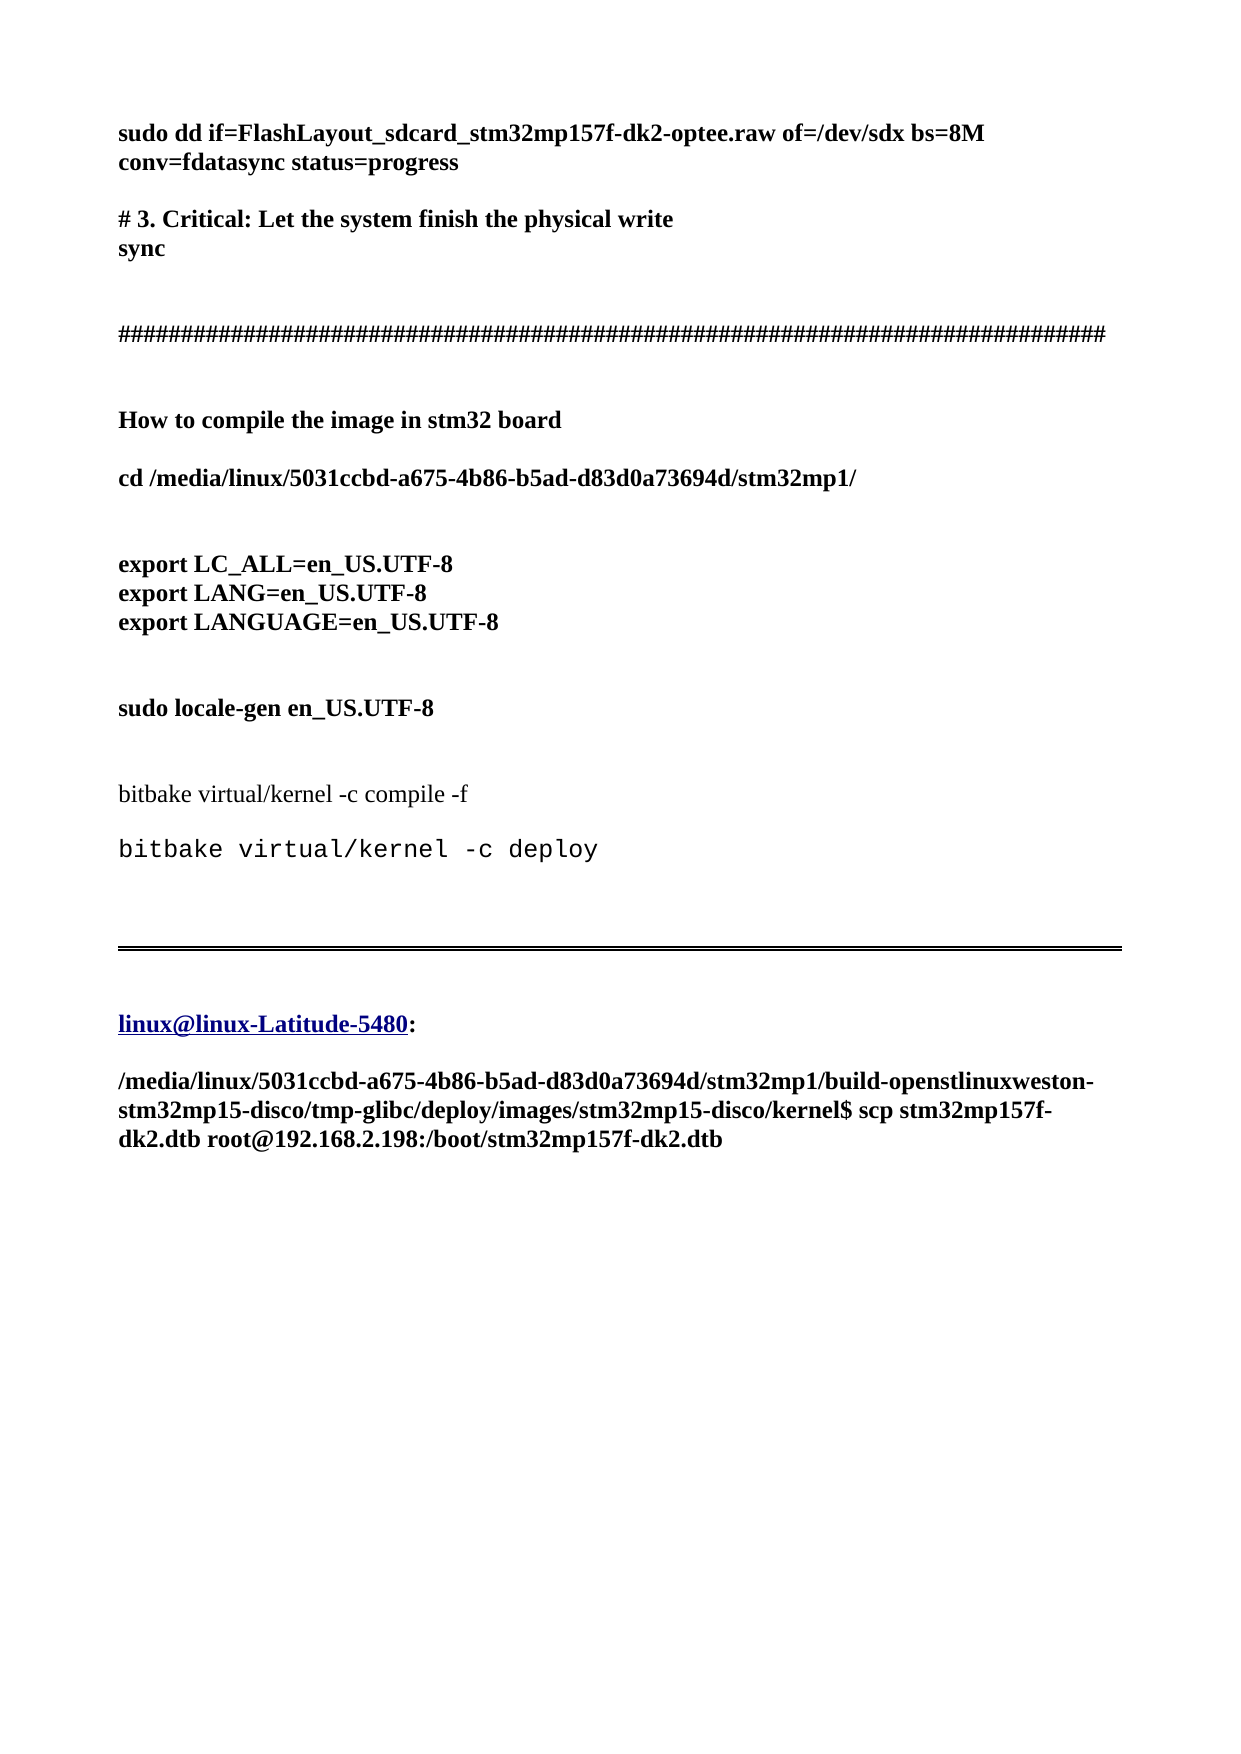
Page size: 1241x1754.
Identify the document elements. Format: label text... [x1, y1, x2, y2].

text bitbake virtual/kernel -c compile -f [118, 779, 1122, 808]
text sudo locale-gen en_US.UTF-8 [118, 693, 1122, 722]
text /media/linux/5031ccbd-a675-4b86-b5ad-d83d0a73694d/stm32mp1/build-openstlinuxweston-stm32mp15-disco/tmp-glibc/deploy/images/stm32mp15-disco/kernel$ scp stm32mp157f-dk2.dtb root@192.168.2.198:/boot/stm32mp157f-dk2.dtb [118, 1066, 1122, 1152]
text ############################################################################### [118, 319, 1122, 348]
text bitbake virtual/kernel -c deploy [118, 837, 1122, 865]
text export LANGUAGE=en_US.UTF-8 [118, 607, 1122, 636]
text # 3. Critical: Let the system finish the physical write [118, 204, 1122, 233]
text export LC_ALL=en_US.UTF-8 [118, 549, 1122, 578]
text cd /media/linux/5031ccbd-a675-4b86-b5ad-d83d0a73694d/stm32mp1/ [118, 463, 1122, 492]
text sudo dd if=FlashLayout_sdcard_stm32mp157f-dk2-optee.raw of=/dev/sdx bs=8M conv=fdatasync status=progress [118, 118, 1122, 176]
text linux@linux-Latitude-5480: [118, 1009, 1122, 1037]
text How to compile the image in stm32 board [118, 406, 1122, 434]
text sync [118, 233, 1122, 262]
text export LANG=en_US.UTF-8 [118, 578, 1122, 607]
